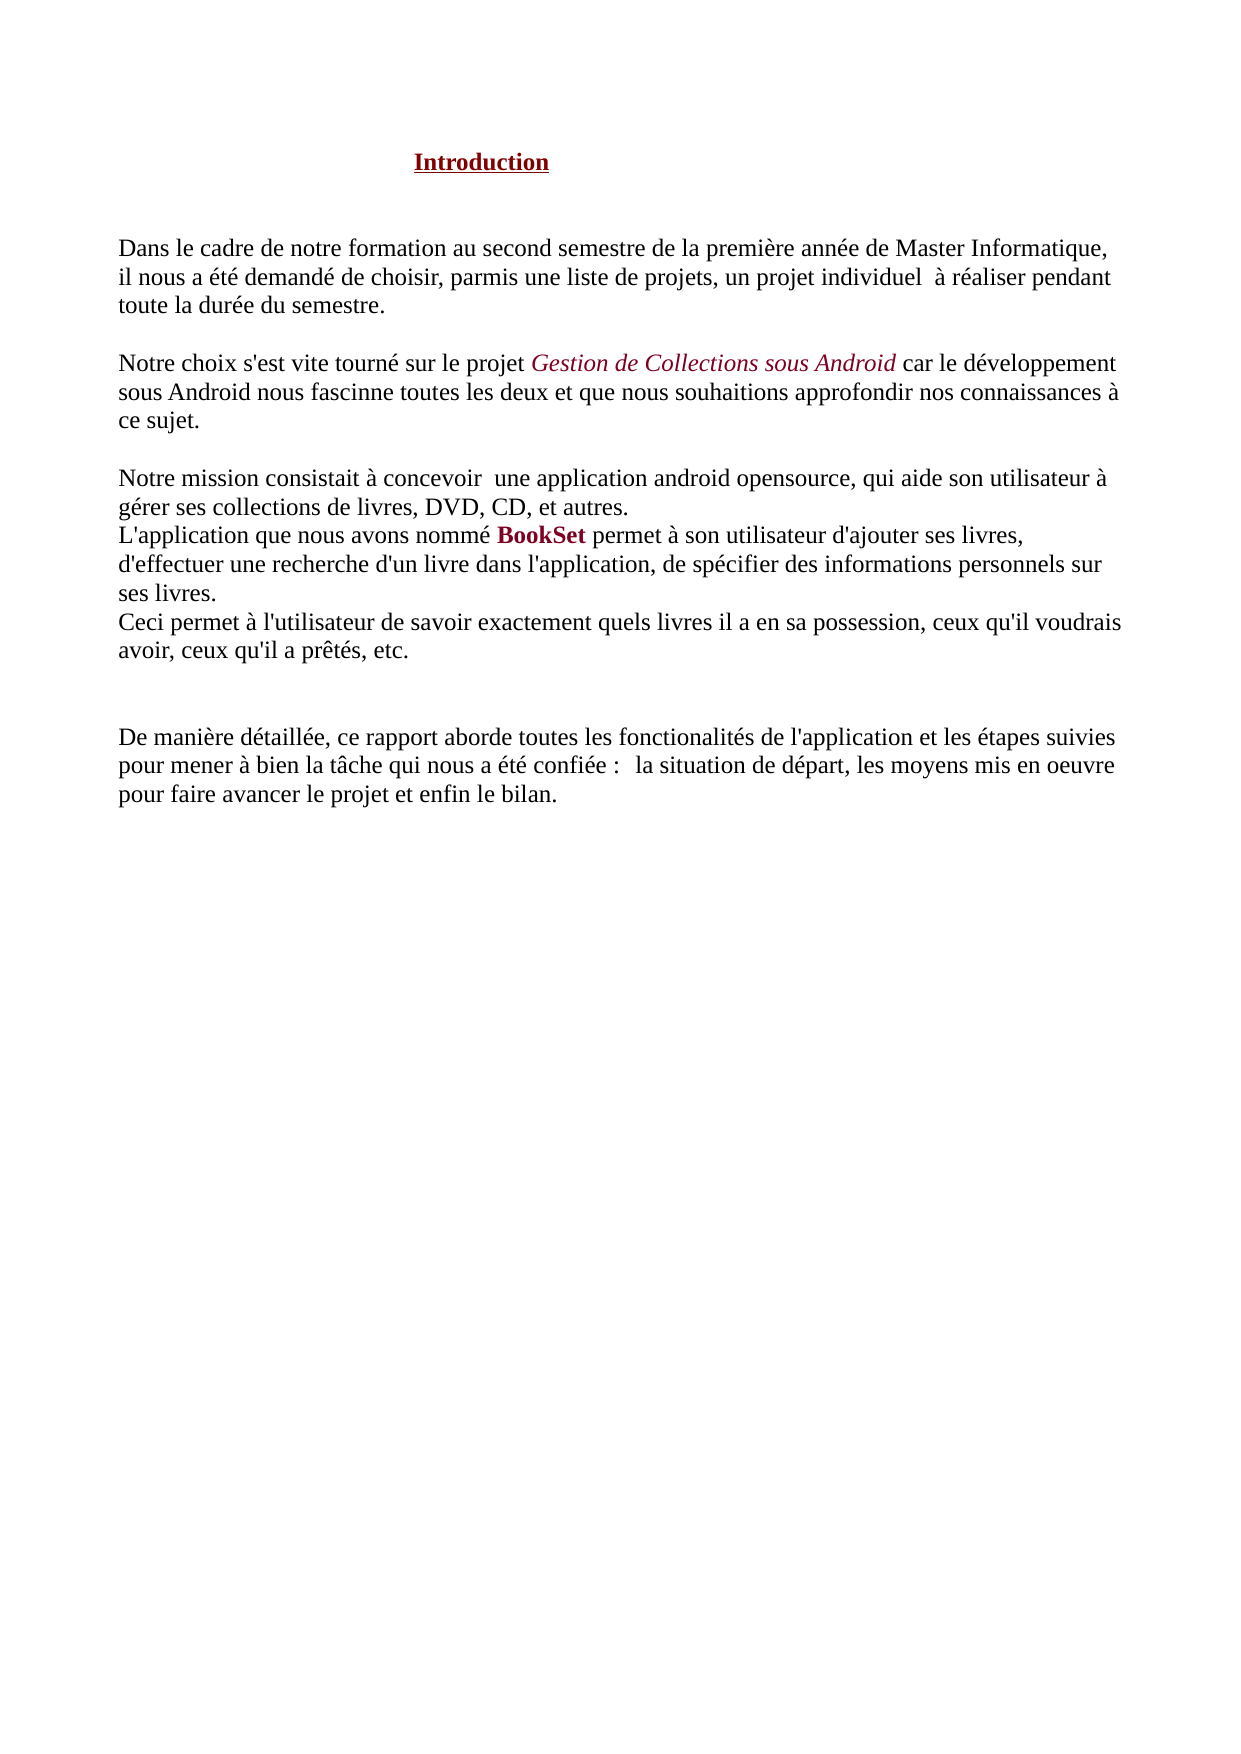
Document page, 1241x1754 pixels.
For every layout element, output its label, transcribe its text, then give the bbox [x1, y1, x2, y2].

text L'application que nous avons nommé BookSet permet à son utilisateur d'ajouter ses livres, d'effectuer une recherche d'un livre dans l'application, de spécifier des informations personnels sur ses livres. [118, 521, 1122, 607]
text De manière détaillée, ce rapport aborde toutes les fonctionalités de l'application et les étapes suivies pour mener à bien la tâche qui nous a été confiée : la situation de départ, les moyens mis en oeuvre pour faire avancer le projet et enfin le bilan. [118, 722, 1122, 808]
text Ceci permet à l'utilisateur de savoir exactement quels livres il a en sa possession, ceux qu'il voudrais avoir, ceux qu'il a prêtés, etc. [118, 607, 1122, 664]
text Dans le cadre de notre formation au second semestre de la première année de Master Informatique, il nous a été demandé de choisir, parmis une liste de projets, un projet individuel à réaliser pendant toute la durée du semestre. [118, 233, 1122, 319]
text Introduction [118, 147, 1122, 176]
text Notre mission consistait à concevoir une application android opensource, qui aide son utilisateur à gérer ses collections de livres, DVD, CD, et autres. [118, 463, 1122, 521]
text Notre choix s'est vite tourné sur le projet Gestion de Collections sous Android car le développement sous Android nous fascinne toutes les deux et que nous souhaitions approfondir nos connaissances à ce sujet. [118, 348, 1122, 434]
